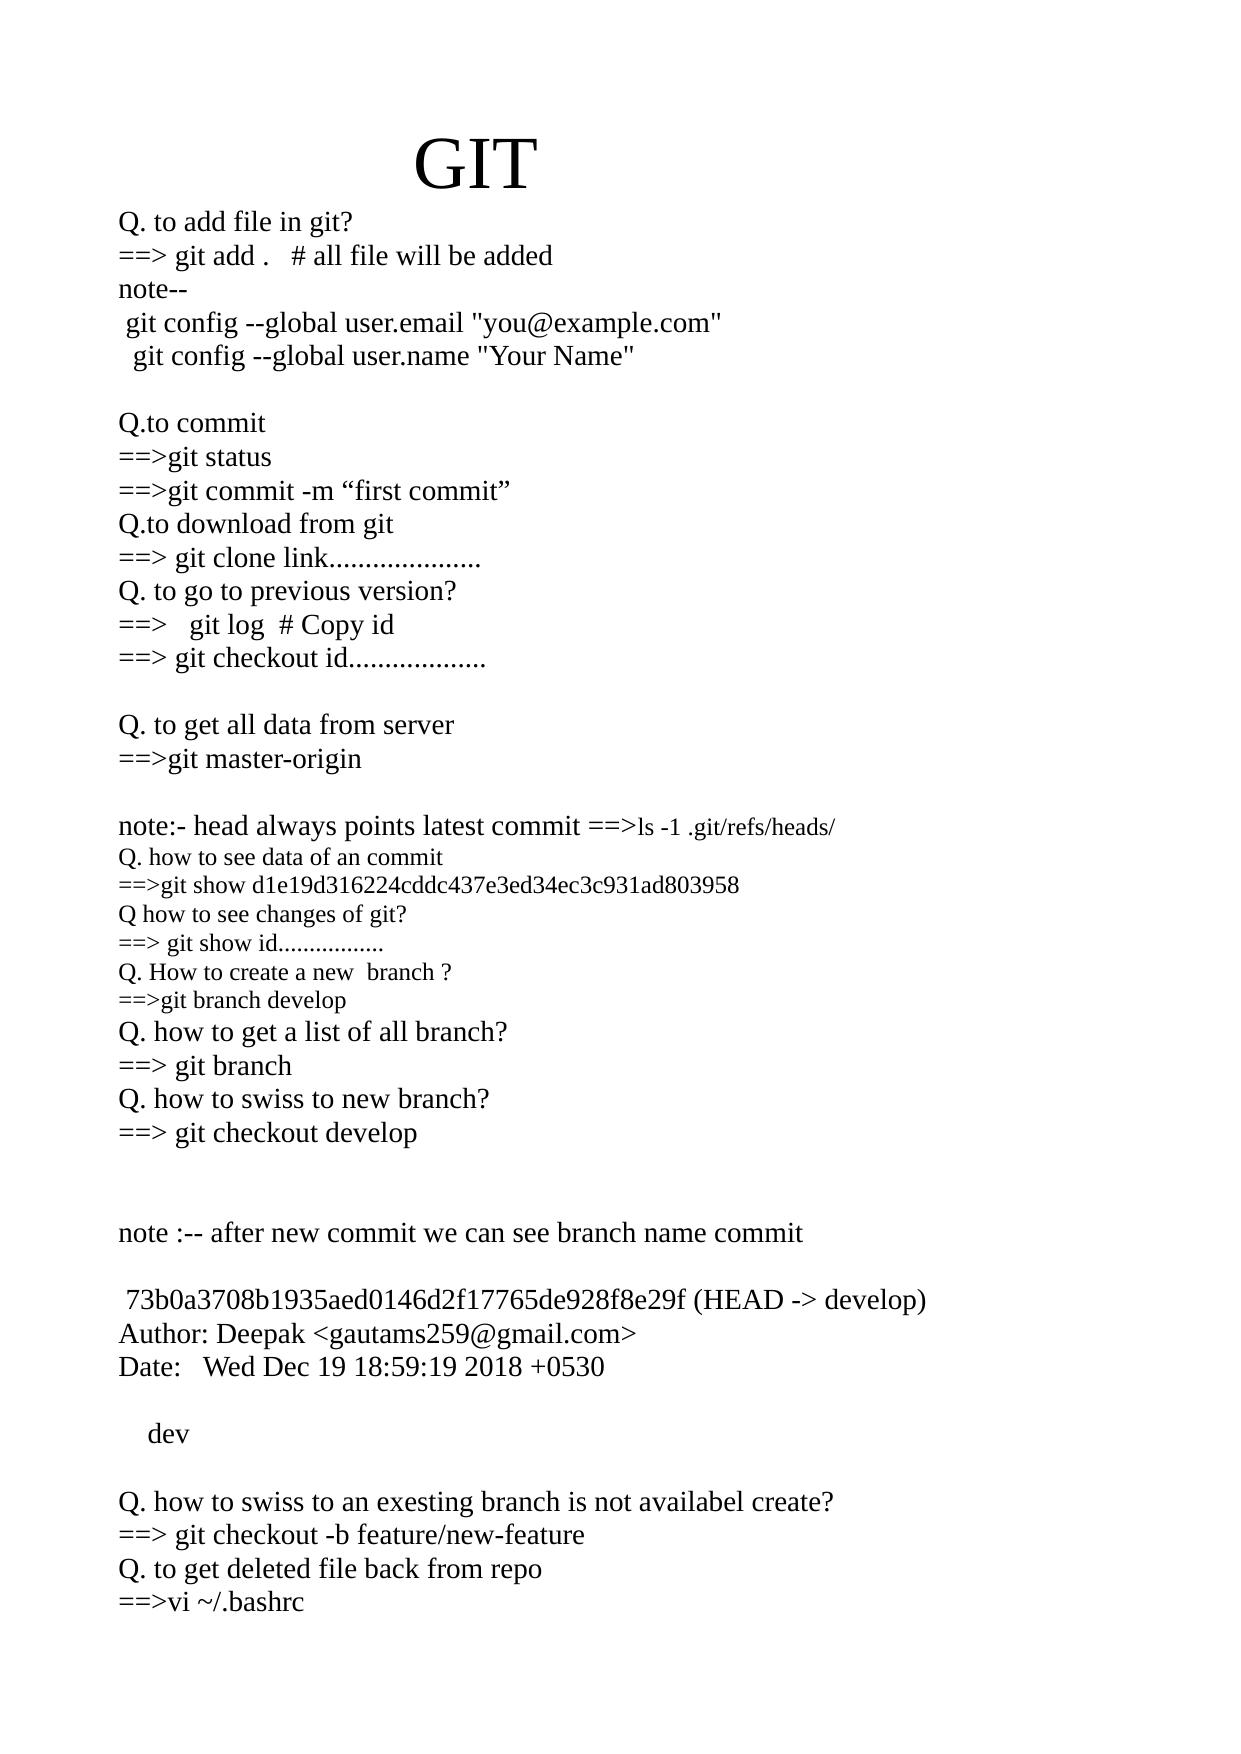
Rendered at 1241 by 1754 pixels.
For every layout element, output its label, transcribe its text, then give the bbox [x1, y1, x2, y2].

text note :-- after new commit we can see branch name commit [118, 1215, 1122, 1249]
text ==>git commit -m “first commit” [118, 473, 1122, 506]
text ==> git checkout id................... [118, 640, 1122, 674]
text Q. to get deleted file back from repo [118, 1551, 1122, 1584]
text Q. How to create a new branch ? [118, 957, 1122, 985]
text ==> git log # Copy id [118, 607, 1122, 640]
text 73b0a3708b1935aed0146d2f17765de928f8e29f (HEAD -> develop) [118, 1282, 1122, 1316]
text Author: Deepak <gautams259@gmail.com> [118, 1316, 1122, 1349]
text Q.to commit [118, 406, 1122, 439]
text ==> git checkout develop [118, 1115, 1122, 1148]
text ==>git show d1e19d316224cddc437e3ed34ec3c931ad803958 [118, 870, 1122, 899]
text Q. how to swiss to an exesting branch is not availabel create? [118, 1484, 1122, 1517]
text ==> git checkout -b feature/new-feature [118, 1517, 1122, 1551]
text git config --global user.email "you@example.com" [118, 305, 1122, 338]
text GIT [118, 118, 1122, 204]
text Q. to get all data from server [118, 707, 1122, 741]
text note-- [118, 271, 1122, 305]
text ==> git show id................. [118, 928, 1122, 957]
text Q. how to see data of an commit [118, 842, 1122, 870]
text ==> git add . # all file will be added [118, 238, 1122, 271]
text ==>git branch develop [118, 985, 1122, 1014]
text Q how to see changes of git? [118, 899, 1122, 928]
text Q.to download from git [118, 506, 1122, 540]
text dev [118, 1417, 1122, 1450]
text Q. to go to previous version? [118, 573, 1122, 607]
text Q. to add file in git? [118, 204, 1122, 238]
text ==>git status [118, 439, 1122, 473]
text ==>vi ~/.bashrc [118, 1584, 1122, 1618]
text ==>git master-origin [118, 741, 1122, 774]
text git config --global user.name "Your Name" [118, 338, 1122, 372]
text Q. how to swiss to new branch? [118, 1081, 1122, 1115]
text note:- head always points latest commit ==>ls -1 .git/refs/heads/ [118, 808, 1122, 842]
text ==> git branch [118, 1048, 1122, 1081]
text ==> git clone link..................... [118, 540, 1122, 573]
text Date: Wed Dec 19 18:59:19 2018 +0530 [118, 1349, 1122, 1383]
text Q. how to get a list of all branch? [118, 1014, 1122, 1048]
